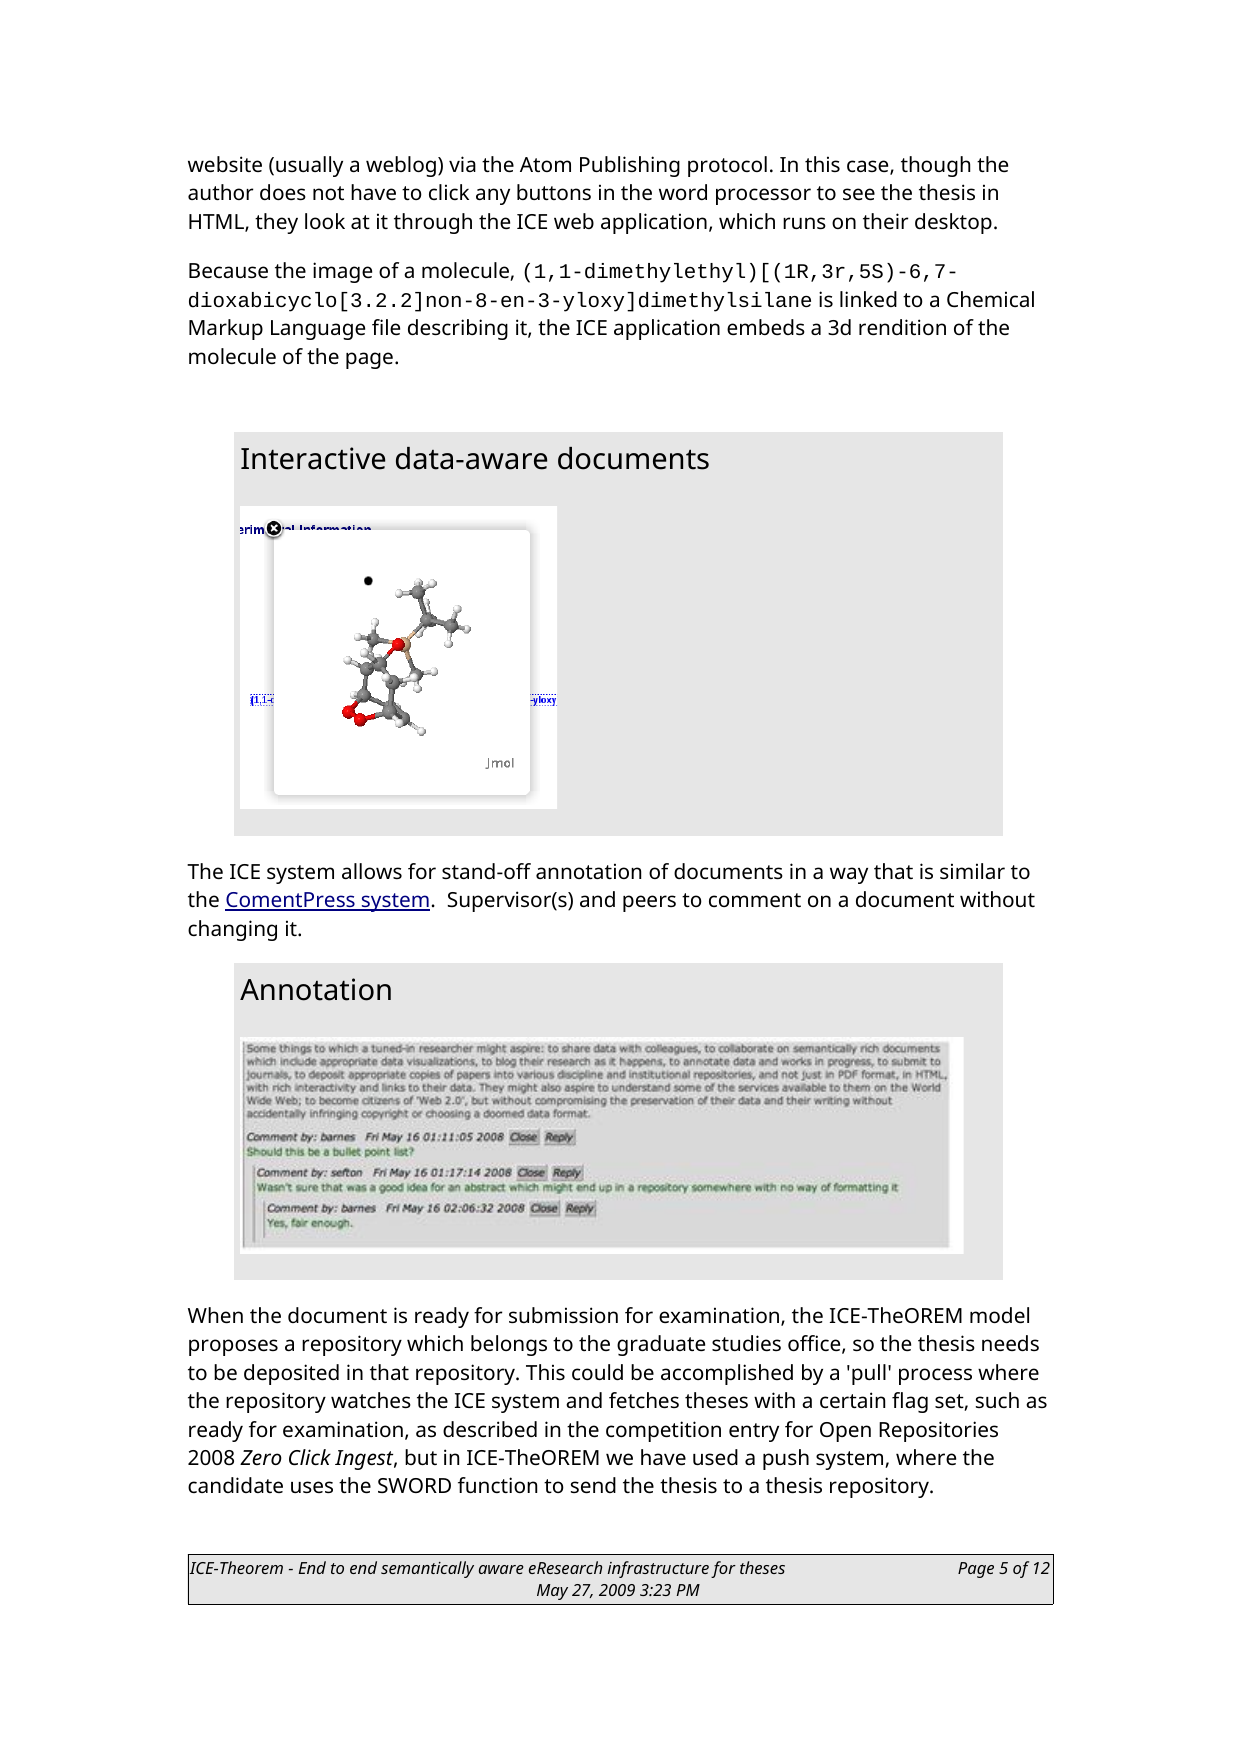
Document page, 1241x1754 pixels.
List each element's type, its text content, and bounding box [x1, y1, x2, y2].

picture [240, 1037, 964, 1254]
table_header Interactive data-aware documents [234, 432, 1003, 836]
text Because the image of a molecule, (1,1-dimethylethyl)[(1R,3r,5S)-6,7-dioxabicyclo[3.2.2]non-8-en-3-yloxy]dimethylsilane is linked to a Chemical Markup Language file describing it, the ICE application embeds a 3d rendition of the molecule of the page. [187, 256, 1053, 370]
table_header Annotation [234, 963, 1003, 1280]
picture [240, 506, 558, 809]
text The ICE system allows for stand-off annotation of documents in a way that is similar to the ComentPress system. Supervisor(s) and peers to comment on a document without changing it. [187, 857, 1053, 942]
text website (usually a weblog) via the Atom Publishing protocol. In this case, though the author does not have to click any buttons in the word processor to see the thesis in HTML, they look at it through the ICE web application, which runs on their desktop. [187, 150, 1053, 235]
text When the document is ready for submission for examination, the ICE-TheOREM model proposes a repository which belongs to the graduate studies office, so the thesis needs to be deposited in that repository. This could be accomplished by a 'pull' process where the repository watches the ICE system and fetches theses with a certain flag set, such as ready for examination, as described in the competition entry for Open Repositories 2008 Zero Click Ingest, but in ICE-TheOREM we have used a push system, where the candidate uses the SWORD function to send the thesis to a thesis repository. [187, 1301, 1053, 1500]
